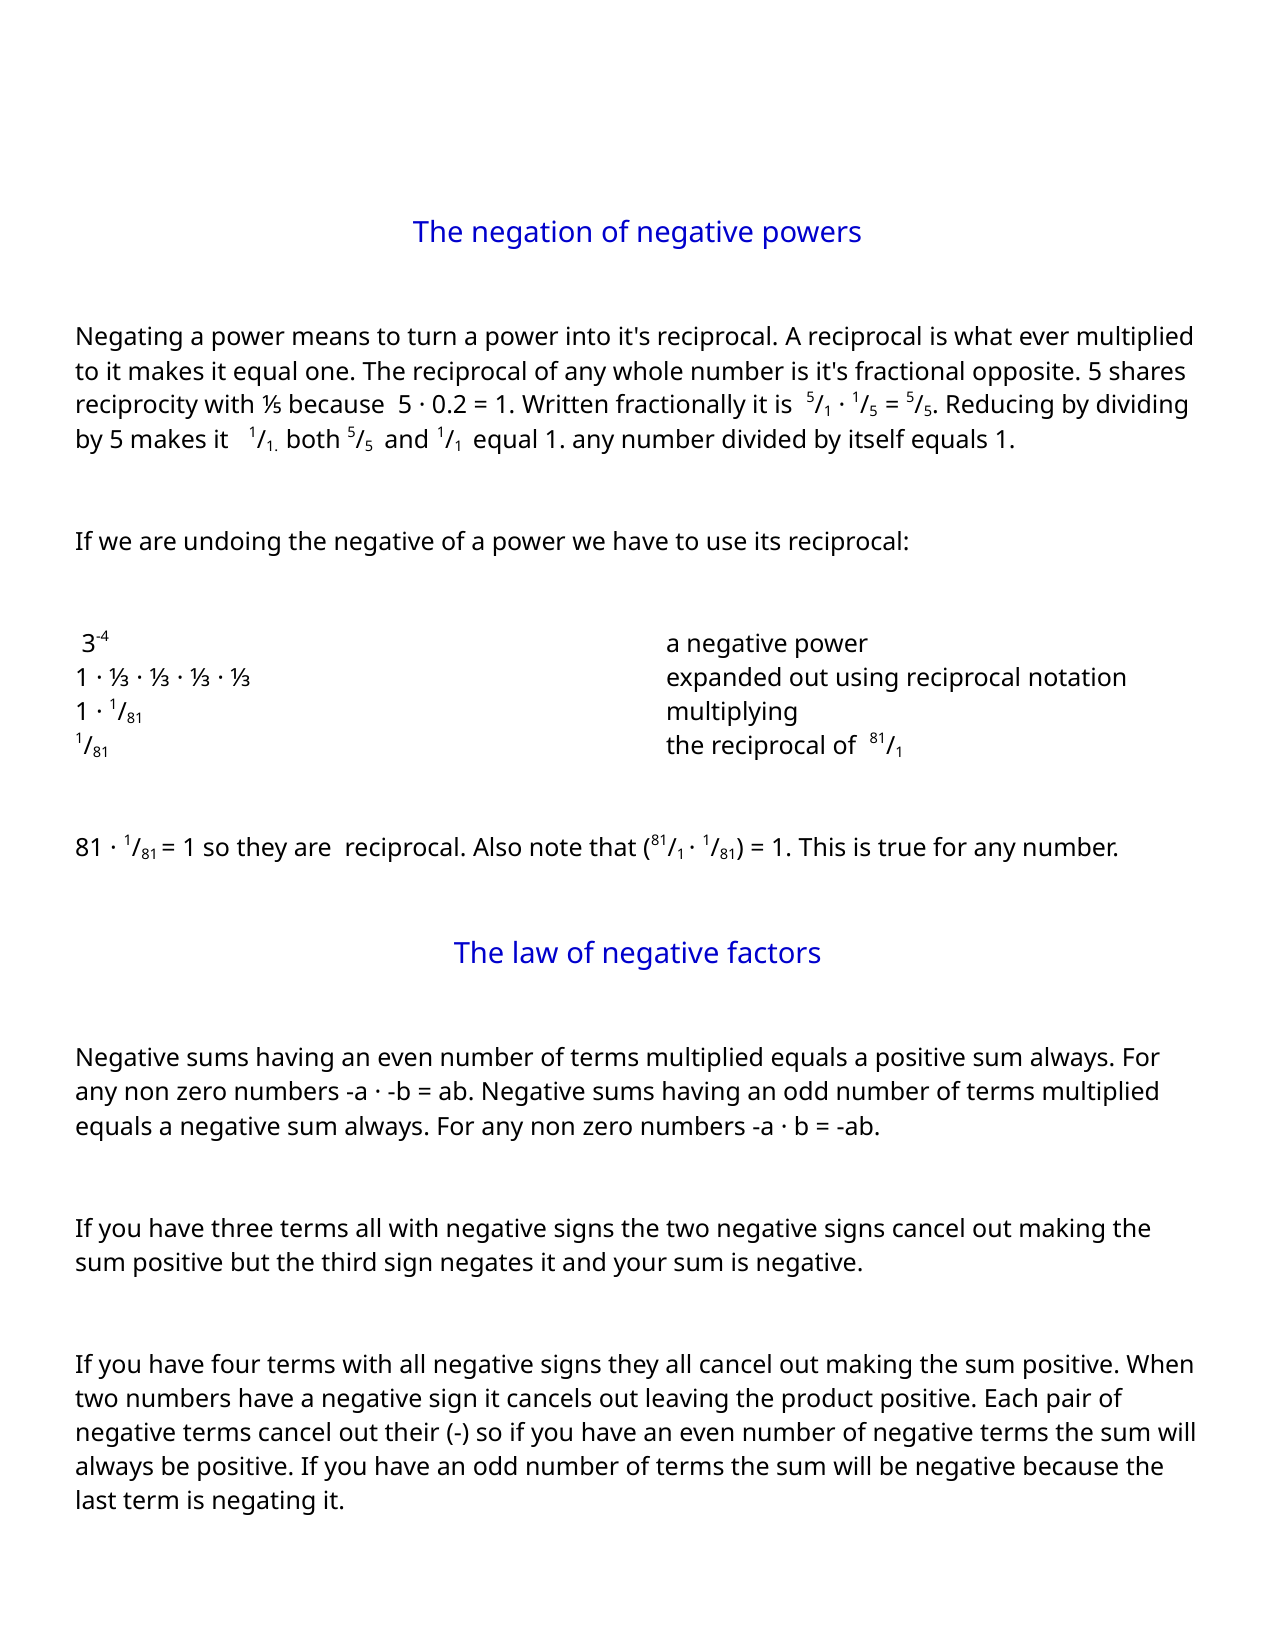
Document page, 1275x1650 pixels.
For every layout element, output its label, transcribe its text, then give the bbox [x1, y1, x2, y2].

text 3-4 a negative power [75, 626, 1200, 660]
text Negating a power means to turn a power into it's reciprocal. A reciprocal is what ever multiplied to it makes it equal one. The reciprocal of any whole number is it's fractional opposite. 5 shares reciprocity with ⅕ because 5 · 0.2 = 1. Written fractionally it is 5/1 · 1/5 = 5/5. Reducing by dividing by 5 makes it 1/1. both 5/5 and 1/1 equal 1. any number divided by itself equals 1. [75, 319, 1200, 455]
text 1 · ⅓ · ⅓ · ⅓ · ⅓ expanded out using reciprocal notation [75, 660, 1200, 694]
text Negative sums having an even number of terms multiplied equals a positive sum always. For any non zero numbers -a · -b = ab. Negative sums having an odd number of terms multiplied equals a negative sum always. For any non zero numbers -a · b = -ab. [75, 1040, 1200, 1142]
text The law of negative factors [75, 932, 1200, 972]
text The negation of negative powers [75, 211, 1200, 251]
text 1/81 the reciprocal of 81/1 [75, 728, 1200, 762]
text If we are undoing the negative of a power we have to use its reciprocal: [75, 523, 1200, 557]
text If you have three terms all with negative signs the two negative signs cancel out making the sum positive but the third sign negates it and your sum is negative. [75, 1210, 1200, 1278]
text 81 · 1/81 = 1 so they are reciprocal. Also note that (81/1 · 1/81) = 1. This is true for any number. [75, 830, 1200, 864]
text 1 · 1/81 multiplying [75, 694, 1200, 728]
text If you have four terms with all negative signs they all cancel out making the sum positive. When two numbers have a negative sign it cancels out leaving the product positive. Each pair of negative terms cancel out their (-) so if you have an even number of negative terms the sum will always be positive. If you have an odd number of terms the sum will be negative because the last term is negating it. [75, 1347, 1200, 1517]
